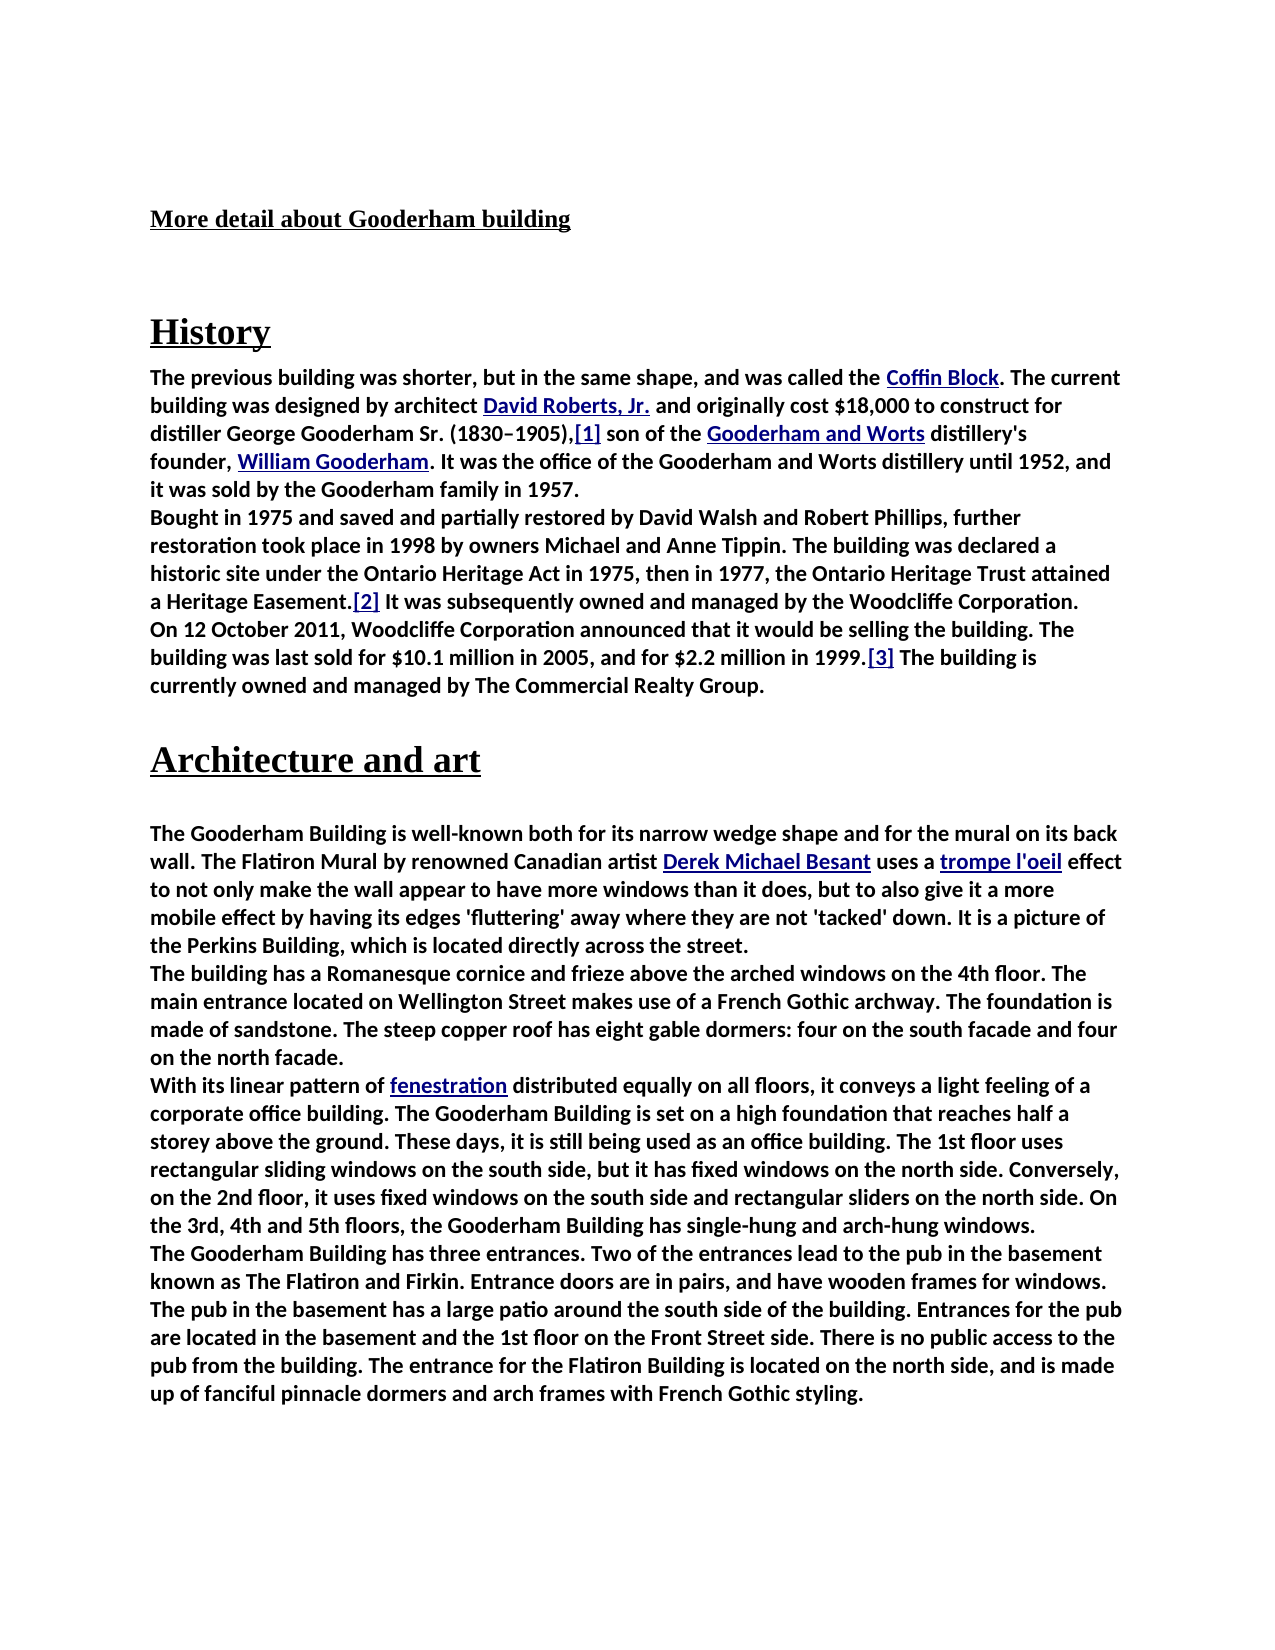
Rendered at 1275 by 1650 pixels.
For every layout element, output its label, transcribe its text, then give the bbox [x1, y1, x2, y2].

text On 12 October 2011, Woodcliffe Corporation announced that it would be selling the building. The building was last sold for $10.1 million in 2005, and for $2.2 million in 1999.[3] The building is currently owned and managed by The Commercial Realty Group. [150, 615, 1125, 699]
text The previous building was shorter, but in the same shape, and was called the Coffin Block. The current building was designed by architect David Roberts, Jr. and originally cost $18,000 to construct for distiller George Gooderham Sr. (1830–1905),[1] son of the Gooderham and Worts distillery's founder, William Gooderham. It was the office of the Gooderham and Worts distillery until 1952, and it was sold by the Gooderham family in 1957. [150, 363, 1125, 503]
text Bought in 1975 and saved and partially restored by David Walsh and Robert Phillips, further restoration took place in 1998 by owners Michael and Anne Tippin. The building was declared a historic site under the Ontario Heritage Act in 1975, then in 1977, the Ontario Heritage Trust attained a Heritage Easement.[2] It was subsequently owned and managed by the Woodcliffe Corporation. [150, 503, 1125, 615]
text The Gooderham Building has three entrances. Two of the entrances lead to the pub in the basement known as The Flatiron and Firkin. Entrance doors are in pairs, and have wooden frames for windows. The pub in the basement has a large patio around the south side of the building. Entrances for the pub are located in the basement and the 1st floor on the Front Street side. There is no public access to the pub from the building. The entrance for the Flatiron Building is located on the north side, and is made up of fanciful pinnacle dormers and arch frames with French Gothic styling. [150, 1239, 1125, 1407]
text The building has a Romanesque cornice and frieze above the arched windows on the 4th floor. The main entrance located on Wellington Street makes use of a French Gothic archway. The foundation is made of sandstone. The steep copper roof has eight gable dormers: four on the south facade and four on the north facade. [150, 959, 1125, 1071]
text More detail about Gooderham building [150, 204, 1125, 232]
text The Gooderham Building is well-known both for its narrow wedge shape and for the mural on its back wall. The Flatiron Mural by renowned Canadian artist Derek Michael Besant uses a trompe l'oeil effect to not only make the wall appear to have more windows than it does, but to also give it a more mobile effect by having its edges 'fluttering' away where they are not 'tacked' down. It is a picture of the Perkins Building, which is located directly across the street. [150, 819, 1125, 959]
subtitle Architecture and art [150, 737, 1125, 781]
text With its linear pattern of fenestration distributed equally on all floors, it conveys a light feeling of a corporate office building. The Gooderham Building is set on a high foundation that reaches half a storey above the ground. These days, it is still being used as an office building. The 1st floor uses rectangular sliding windows on the south side, but it has fixed windows on the north side. Conversely, on the 2nd floor, it uses fixed windows on the south side and rectangular sliders on the north side. On the 3rd, 4th and 5th floors, the Gooderham Building has single-hung and arch-hung windows. [150, 1071, 1125, 1239]
subtitle History [150, 309, 1125, 352]
